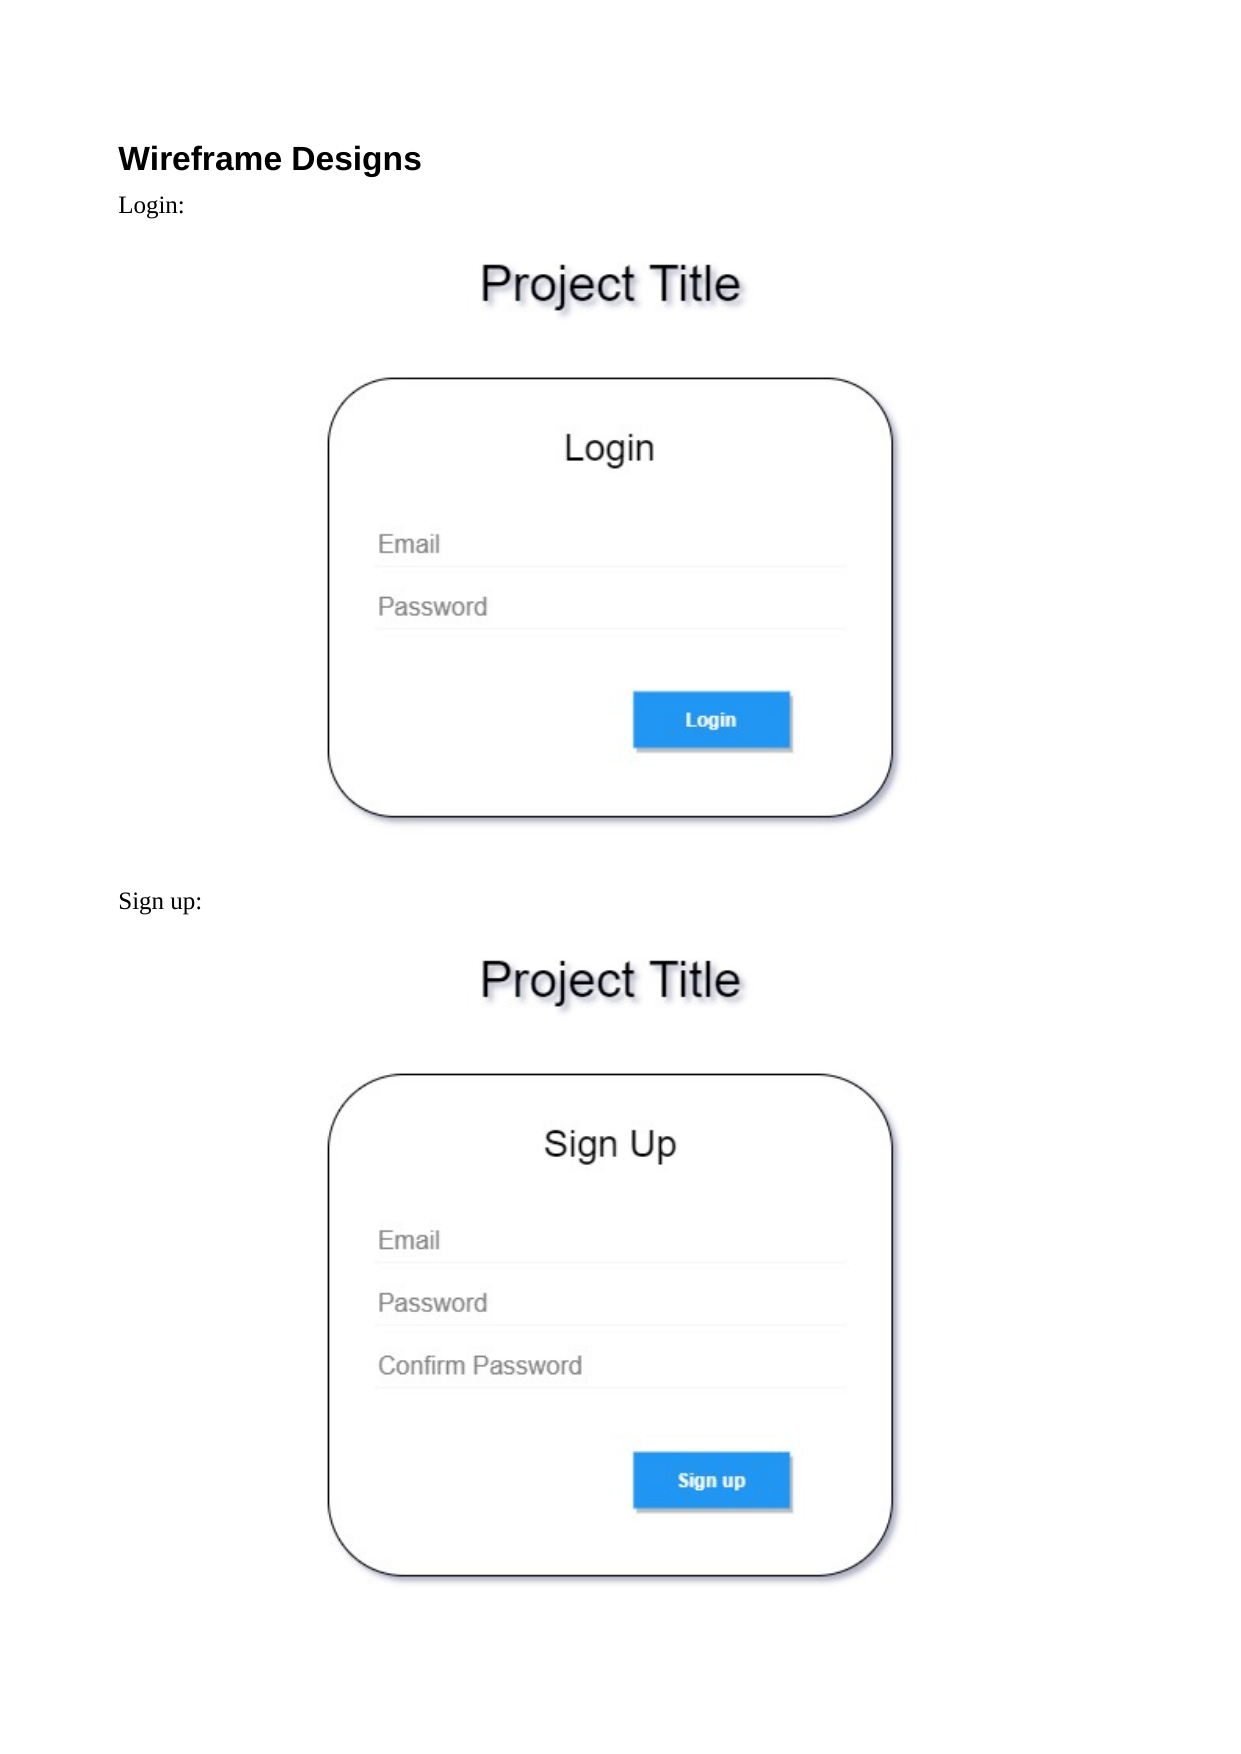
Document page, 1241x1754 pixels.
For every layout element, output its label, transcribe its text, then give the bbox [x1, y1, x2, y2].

subtitle Wireframe Designs [118, 139, 1122, 178]
text Sign up: [118, 886, 1122, 915]
picture [317, 934, 923, 1594]
picture [317, 237, 923, 835]
text Login: [118, 190, 1122, 219]
